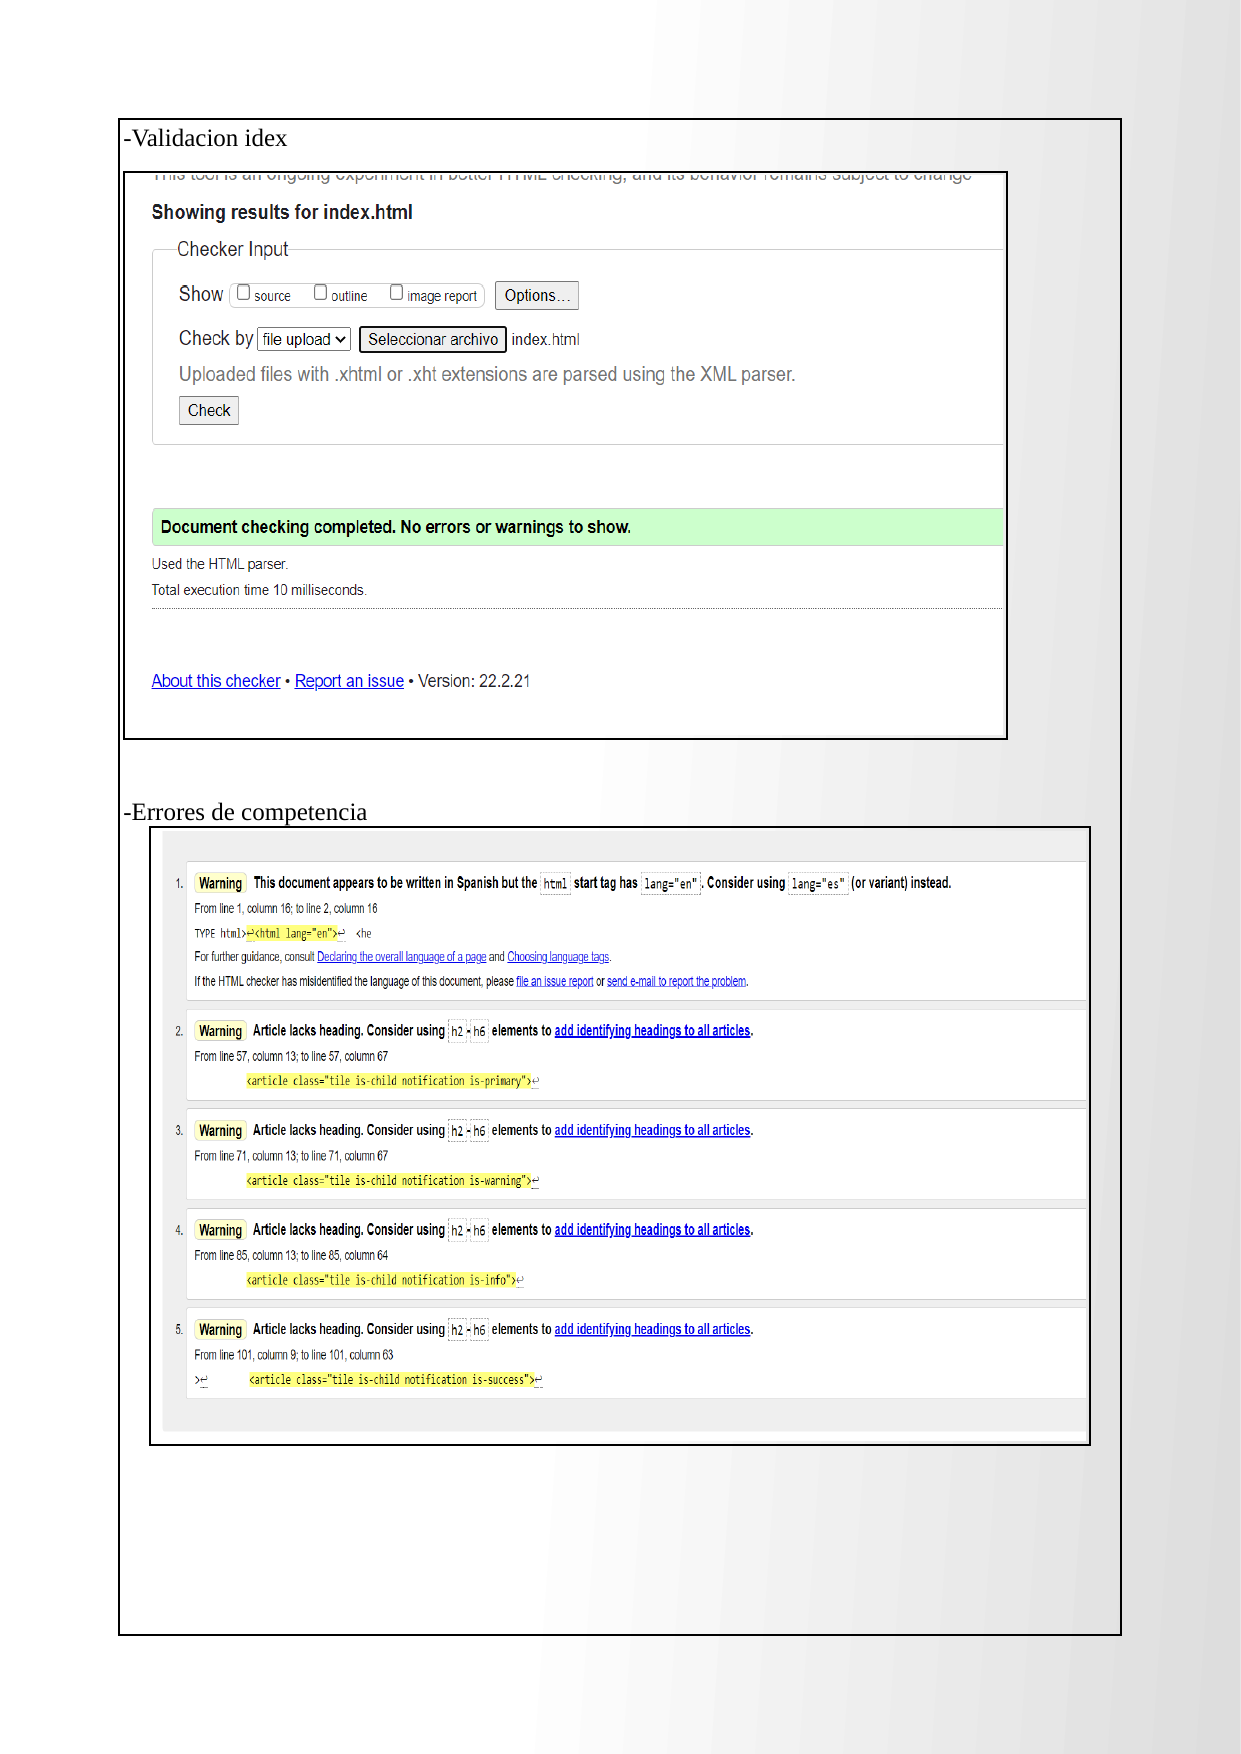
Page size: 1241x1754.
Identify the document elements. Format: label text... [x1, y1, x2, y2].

picture [154, 831, 1086, 1441]
picture [128, 175, 1004, 735]
text -Validacion idex [123, 123, 1117, 152]
text -Errores de competencia [123, 797, 1117, 826]
